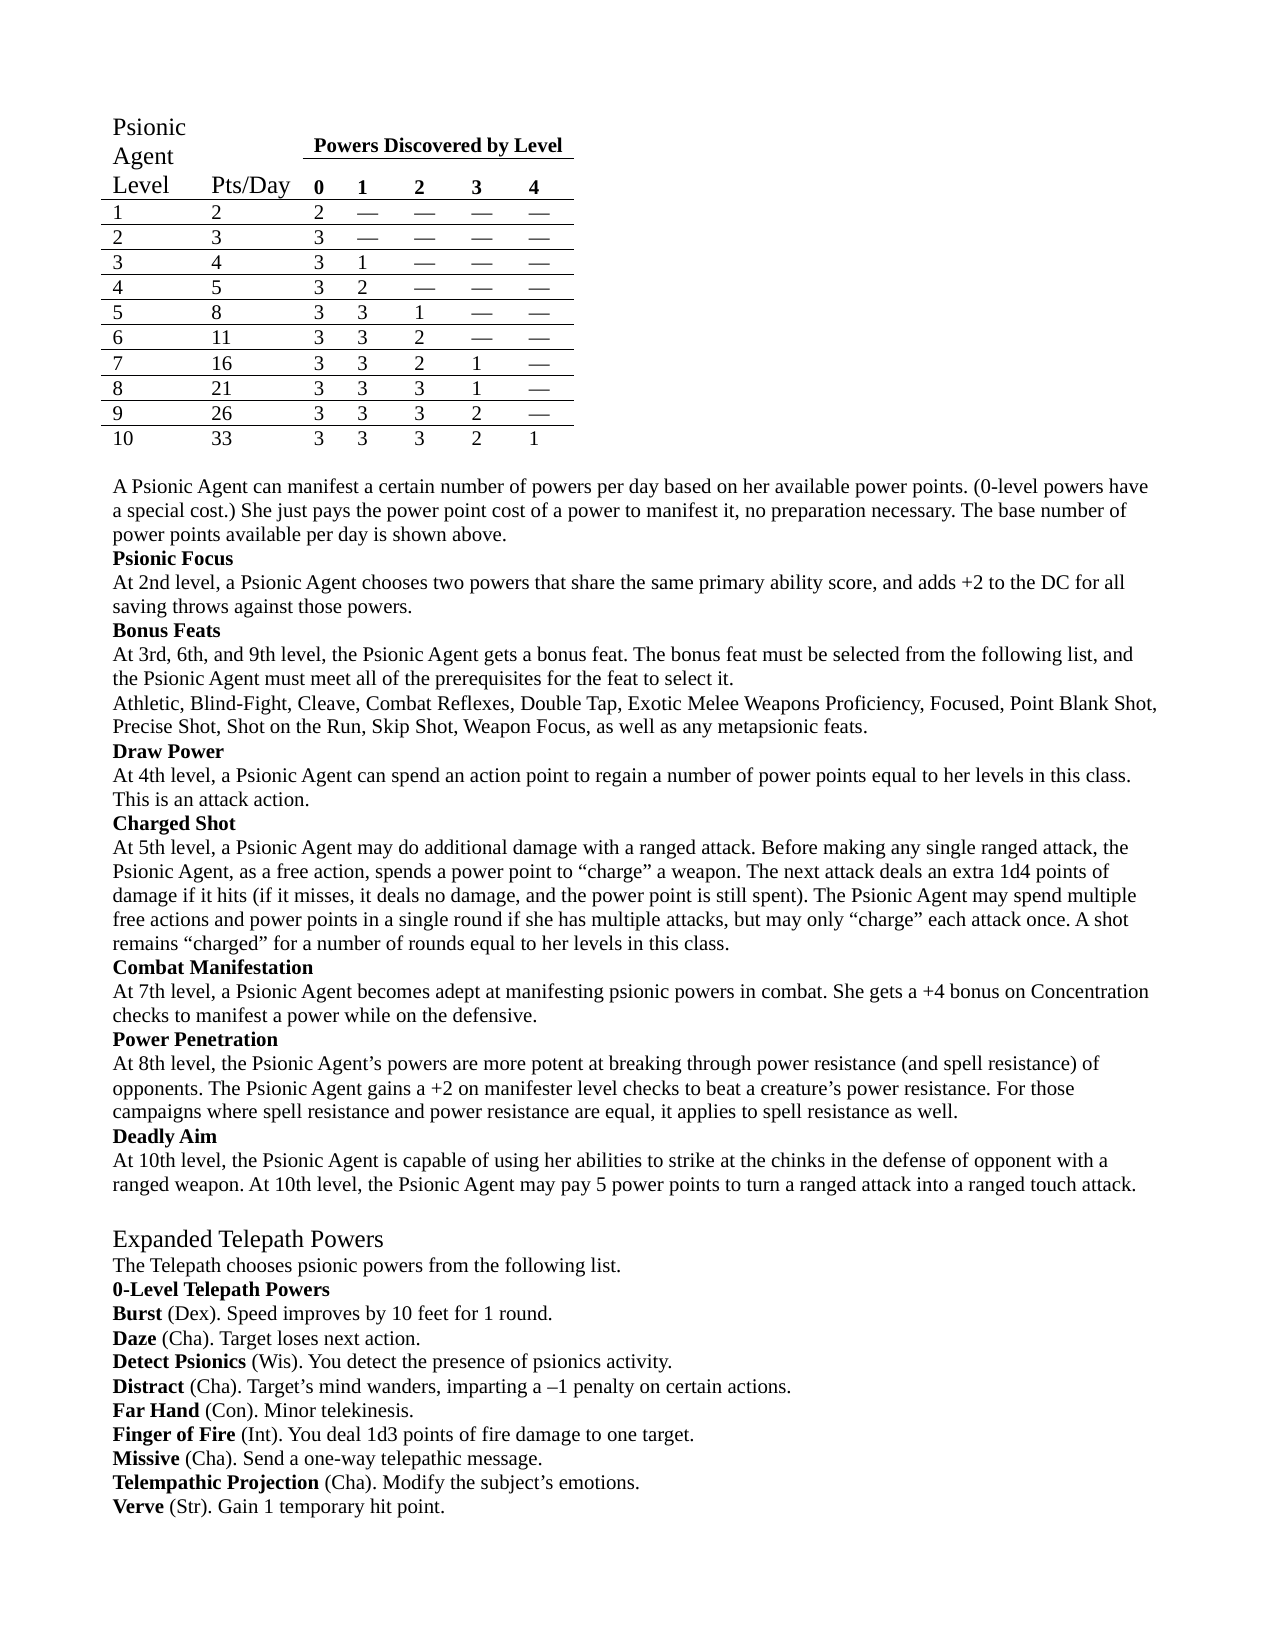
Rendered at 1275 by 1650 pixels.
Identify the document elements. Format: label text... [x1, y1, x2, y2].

table_cell — [403, 200, 460, 224]
table_cell — [517, 325, 574, 349]
table_cell — [403, 225, 460, 249]
text Verve (Str). Gain 1 temporary hit point. [112, 1494, 1162, 1518]
table_cell 3 [200, 225, 302, 249]
table_cell — [346, 200, 403, 224]
table_cell — [517, 275, 574, 299]
text Draw Power [112, 738, 1162, 763]
text The Telepath chooses psionic powers from the following list. [112, 1253, 1162, 1277]
text A Psionic Agent can manifest a certain number of powers per day based on her available power points. (0-level powers have a special cost.) She just pays the power point cost of a power to manifest it, no preparation necessary. The base number of power points available per day is shown above. [112, 474, 1162, 546]
table_cell 21 [200, 376, 302, 399]
table_cell 8 [101, 376, 200, 399]
table_cell 3 [346, 300, 403, 324]
table_cell 3 [346, 426, 403, 450]
table_cell 3 [303, 225, 346, 249]
table_header Pts/Day [200, 113, 302, 199]
text Burst (Dex). Speed improves by 10 feet for 1 round. [112, 1301, 1162, 1325]
table_cell 1 [460, 376, 517, 399]
table_cell 3 [403, 376, 460, 399]
table_cell 3 [303, 376, 346, 399]
table_cell 3 [303, 275, 346, 299]
table_cell 1 [346, 250, 403, 274]
table_cell — [460, 200, 517, 224]
table_cell 3 [303, 325, 346, 349]
text Charged Shot [112, 811, 1162, 835]
table_cell 2 [200, 200, 302, 224]
table_cell — [460, 275, 517, 299]
table_cell 3 [346, 350, 403, 374]
table_cell — [460, 250, 517, 274]
table_header Psionic Agent Level [101, 113, 200, 199]
table_cell 1 [346, 159, 403, 199]
table_cell 2 [460, 401, 517, 425]
table_cell 9 [101, 401, 200, 425]
table_cell 3 [346, 325, 403, 349]
table_cell 8 [200, 300, 302, 324]
table_cell 16 [200, 350, 302, 374]
text At 8th level, the Psionic Agent’s powers are more potent at breaking through power resistance (and spell resistance) of opponents. The Psionic Agent gains a +2 on manifester level checks to beat a creature’s power resistance. For those campaigns where spell resistance and power resistance are equal, it applies to spell resistance as well. [112, 1051, 1162, 1123]
text Far Hand (Con). Minor telekinesis. [112, 1398, 1162, 1422]
table_cell 4 [101, 275, 200, 299]
table_cell 2 [403, 350, 460, 374]
text Expanded Telepath Powers [112, 1224, 1162, 1253]
table_cell 2 [346, 275, 403, 299]
table_cell 3 [303, 401, 346, 425]
text Bonus Feats [112, 618, 1162, 642]
table_cell 3 [460, 159, 517, 199]
table_cell 5 [200, 275, 302, 299]
table_cell 3 [346, 401, 403, 425]
table_cell 0 [303, 159, 346, 199]
table_cell 2 [460, 426, 517, 450]
table_cell 1 [403, 300, 460, 324]
table_cell 7 [101, 350, 200, 374]
table_cell 3 [101, 250, 200, 274]
table_cell — [517, 376, 574, 399]
table_cell 3 [303, 300, 346, 324]
table_cell 3 [403, 426, 460, 450]
table_cell 10 [101, 426, 200, 450]
text 0-Level Telepath Powers [112, 1277, 1162, 1301]
table_cell 2 [403, 159, 460, 199]
table_cell — [517, 250, 574, 274]
table_cell 3 [346, 376, 403, 399]
text At 4th level, a Psionic Agent can spend an action point to regain a number of power points equal to her levels in this class. This is an attack action. [112, 763, 1162, 811]
text Power Penetration [112, 1027, 1162, 1051]
table_cell 3 [303, 350, 346, 374]
text Distract (Cha). Target’s mind wanders, imparting a –1 penalty on certain actions. [112, 1373, 1162, 1398]
table_cell 4 [200, 250, 302, 274]
table_cell 11 [200, 325, 302, 349]
table_cell — [517, 350, 574, 374]
table_cell 33 [200, 426, 302, 450]
text Athletic, Blind-Fight, Cleave, Combat Reflexes, Double Tap, Exotic Melee Weapons Proficiency, Focused, Point Blank Shot, Precise Shot, Shot on the Run, Skip Shot, Weapon Focus, as well as any metapsionic feats. [112, 690, 1162, 738]
text Missive (Cha). Send a one-way telepathic message. [112, 1446, 1162, 1470]
table_header Powers Discovered by Level [303, 113, 574, 157]
table_cell 3 [303, 426, 346, 450]
table_cell 26 [200, 401, 302, 425]
table_cell — [460, 225, 517, 249]
text Detect Psionics (Wis). You detect the presence of psionics activity. [112, 1349, 1162, 1373]
table_cell — [517, 200, 574, 224]
table_cell — [517, 225, 574, 249]
table_cell — [403, 250, 460, 274]
text At 10th level, the Psionic Agent is capable of using her abilities to strike at the chinks in the defense of opponent with a ranged weapon. At 10th level, the Psionic Agent may pay 5 power points to turn a ranged attack into a ranged touch attack. [112, 1148, 1162, 1196]
text Telempathic Projection (Cha). Modify the subject’s emotions. [112, 1470, 1162, 1494]
table_cell 4 [517, 159, 574, 199]
table_cell 2 [101, 225, 200, 249]
table_cell 3 [403, 401, 460, 425]
text Daze (Cha). Target loses next action. [112, 1325, 1162, 1349]
table_cell — [460, 300, 517, 324]
table_cell 1 [460, 350, 517, 374]
text At 3rd, 6th, and 9th level, the Psionic Agent gets a bonus feat. The bonus feat must be selected from the following list, and the Psionic Agent must meet all of the prerequisites for the feat to select it. [112, 642, 1162, 690]
text At 5th level, a Psionic Agent may do additional damage with a ranged attack. Before making any single ranged attack, the Psionic Agent, as a free action, spends a power point to “charge” a weapon. The next attack deals an extra 1d4 points of damage if it hits (if it misses, it deals no damage, and the power point is still spent). The Psionic Agent may spend multiple free actions and power points in a single round if she has multiple attacks, but may only “charge” each attack once. A shot remains “charged” for a number of rounds equal to her levels in this class. [112, 835, 1162, 955]
table_cell — [460, 325, 517, 349]
table_cell 2 [303, 200, 346, 224]
table_cell — [517, 300, 574, 324]
table_cell — [403, 275, 460, 299]
text Psionic Focus [112, 546, 1162, 570]
text Finger of Fire (Int). You deal 1d3 points of fire damage to one target. [112, 1422, 1162, 1446]
table_cell 5 [101, 300, 200, 324]
text At 2nd level, a Psionic Agent chooses two powers that share the same primary ability score, and adds +2 to the DC for all saving throws against those powers. [112, 570, 1162, 618]
text Combat Manifestation [112, 955, 1162, 979]
table_cell — [517, 401, 574, 425]
text Deadly Aim [112, 1123, 1162, 1148]
table_cell 1 [517, 426, 574, 450]
table_cell — [346, 225, 403, 249]
table_cell 2 [403, 325, 460, 349]
text At 7th level, a Psionic Agent becomes adept at manifesting psionic powers in combat. She gets a +4 bonus on Concentration checks to manifest a power while on the defensive. [112, 979, 1162, 1027]
table_cell 1 [101, 200, 200, 224]
table_cell 3 [303, 250, 346, 274]
table_cell 6 [101, 325, 200, 349]
